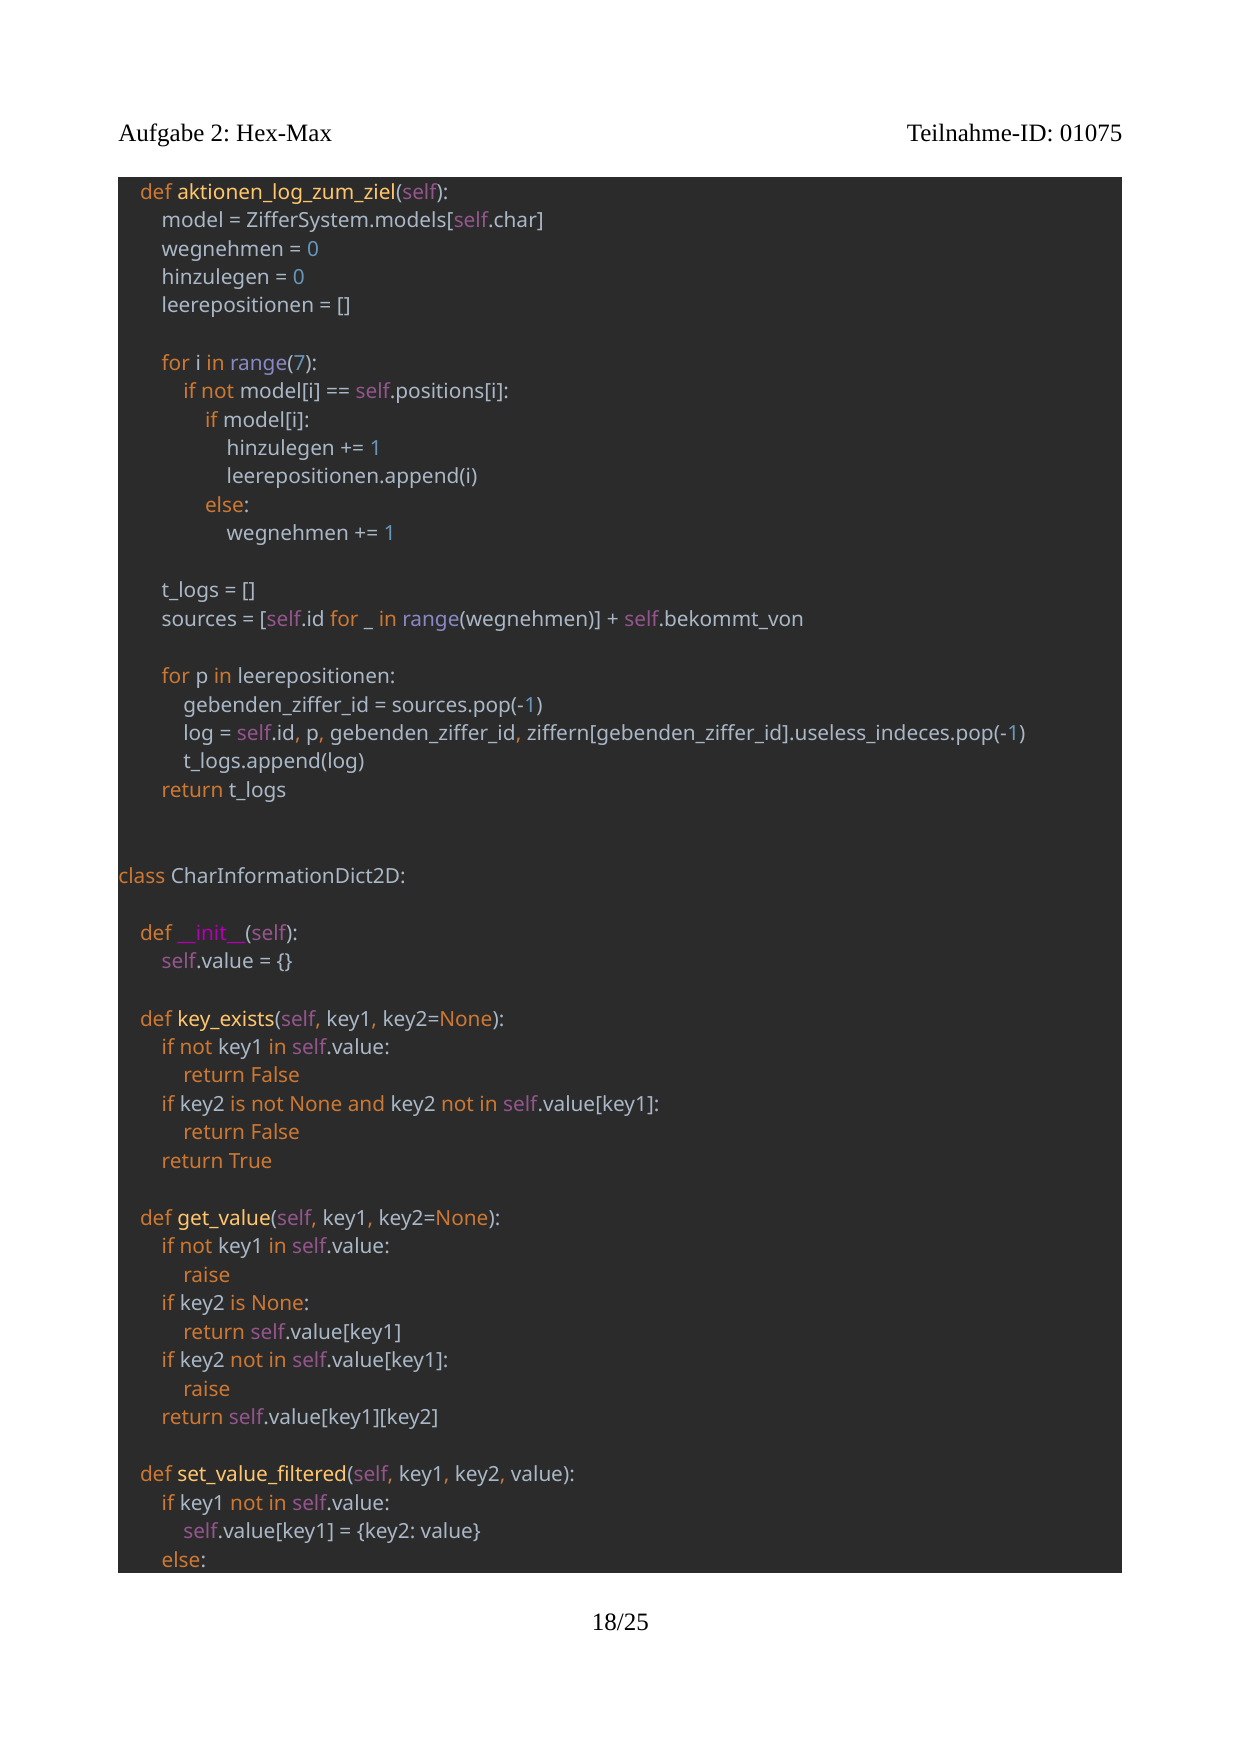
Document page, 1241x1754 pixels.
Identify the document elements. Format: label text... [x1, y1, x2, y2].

text def aktionen_log_zum_ziel(self): model = ZifferSystem.models[self.char] wegnehmen = 0 hinzulegen = 0 leerepositionen = [] for i in range(7): if not model[i] == self.positions[i]: if model[i]: hinzulegen += 1 leerepositionen.append(i) else: wegnehmen += 1 t_logs = [] sources = [self.id for _ in range(wegnehmen)] + self.bekommt_von for p in leerepositionen: gebenden_ziffer_id = sources.pop(-1) log = self.id, p, gebenden_ziffer_id, ziffern[gebenden_ziffer_id].useless_indeces.pop(-1) t_logs.append(log) return t_logs class CharInformationDict2D: def __init__(self): self.value = {} def key_exists(self, key1, key2=None): if not key1 in self.value: return False if key2 is not None and key2 not in self.value[key1]: return False return True def get_value(self, key1, key2=None): if not key1 in self.value: raise if key2 is None: return self.value[key1] if key2 not in self.value[key1]: raise return self.value[key1][key2] def set_value_filtered(self, key1, key2, value): if key1 not in self.value: self.value[key1] = {key2: value} else: [118, 177, 1122, 1573]
